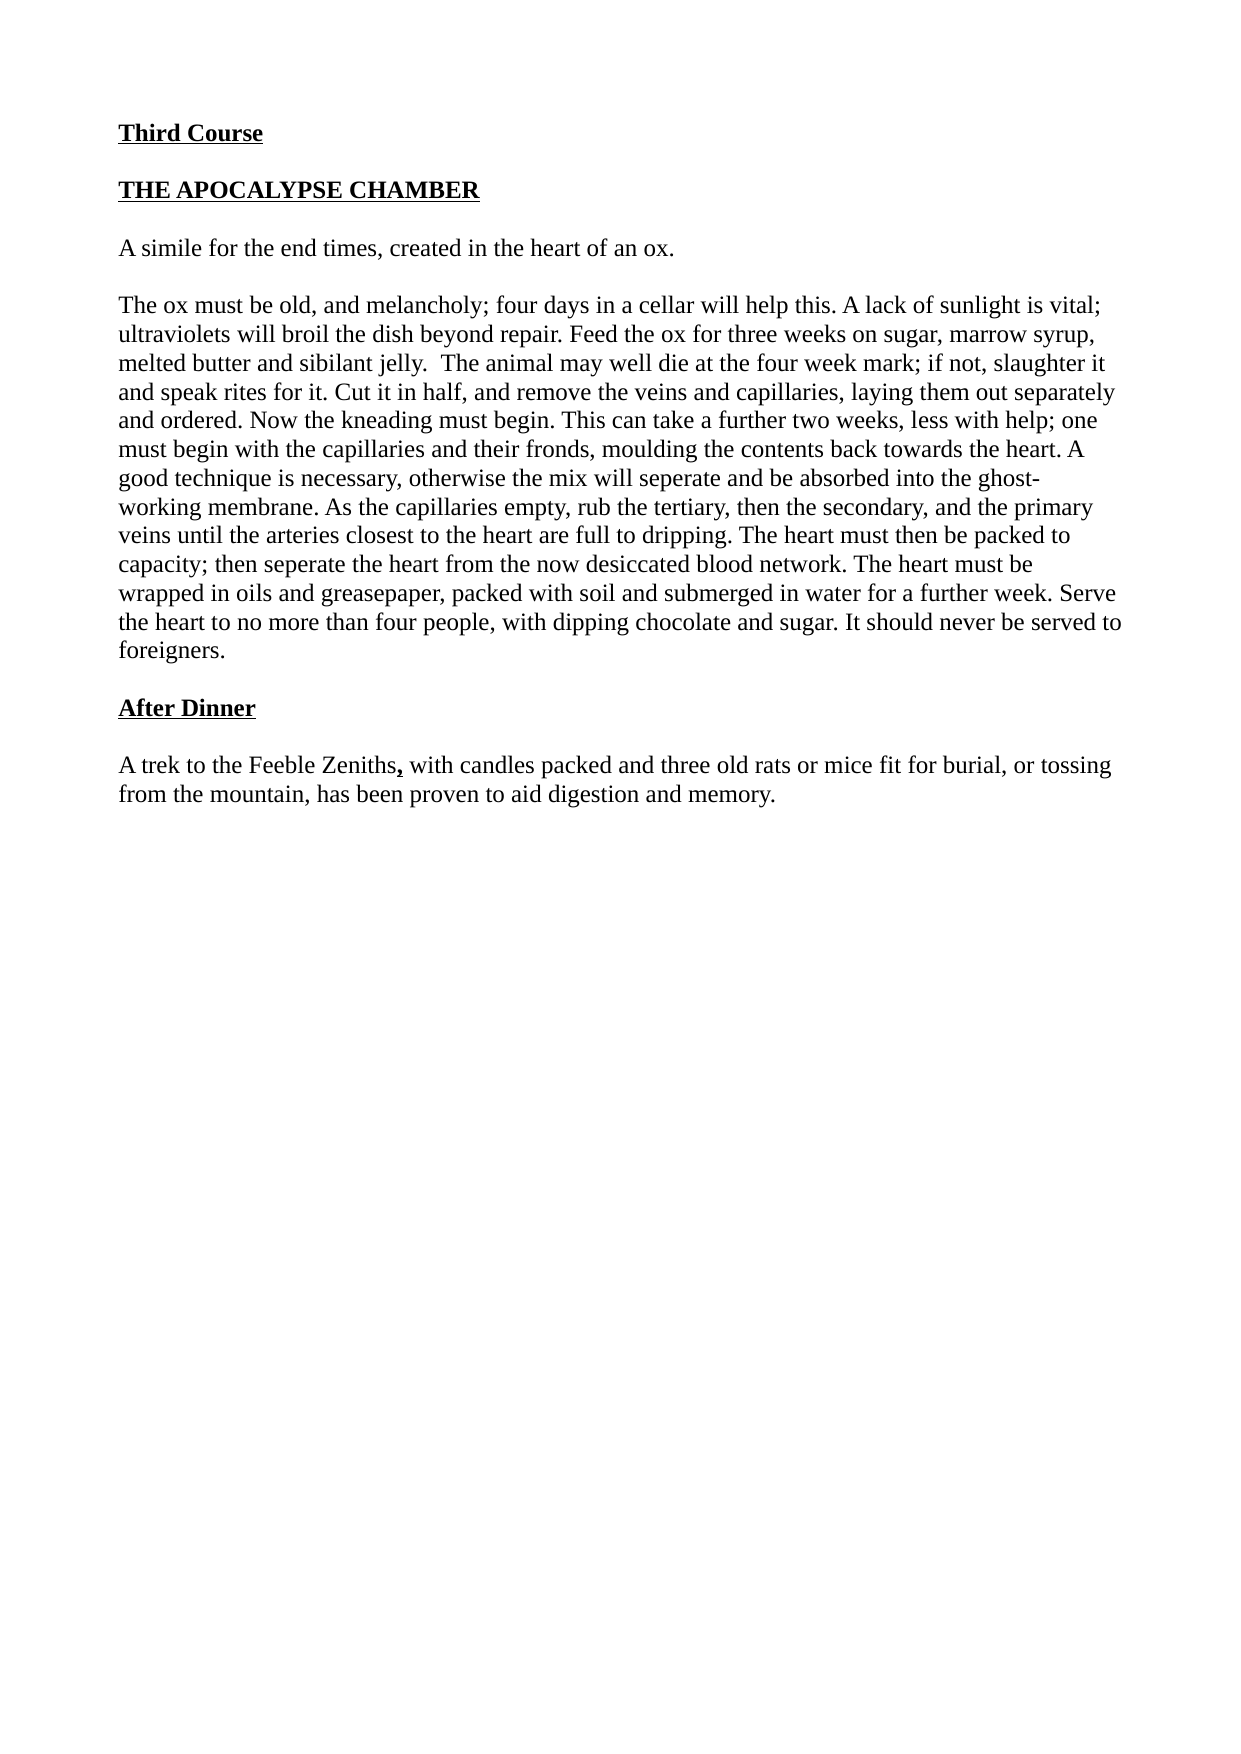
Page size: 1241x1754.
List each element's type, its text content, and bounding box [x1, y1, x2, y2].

text Third Course [118, 118, 1122, 147]
text The ox must be old, and melancholy; four days in a cellar will help this. A lack of sunlight is vital; ultraviolets will broil the dish beyond repair. Feed the ox for three weeks on sugar, marrow syrup, melted butter and sibilant jelly. The animal may well die at the four week mark; if not, slaughter it and speak rites for it. Cut it in half, and remove the veins and capillaries, laying them out separately and ordered. Now the kneading must begin. This can take a further two weeks, less with help; one must begin with the capillaries and their fronds, moulding the contents back towards the heart. A good technique is necessary, otherwise the mix will seperate and be absorbed into the ghost-working membrane. As the capillaries empty, rub the tertiary, then the secondary, and the primary veins until the arteries closest to the heart are full to dripping. The heart must then be packed to capacity; then seperate the heart from the now desiccated blood network. The heart must be wrapped in oils and greasepaper, packed with soil and submerged in water for a further week. Serve the heart to no more than four people, with dipping chocolate and sugar. It should never be served to foreigners. [118, 291, 1122, 664]
text A trek to the Feeble Zeniths, with candles packed and three old rats or mice fit for burial, or tossing from the mountain, has been proven to aid digestion and memory. [118, 751, 1122, 808]
text THE APOCALYPSE CHAMBER [118, 176, 1122, 204]
text After Dinner [118, 693, 1122, 722]
text A simile for the end times, created in the heart of an ox. [118, 233, 1122, 262]
